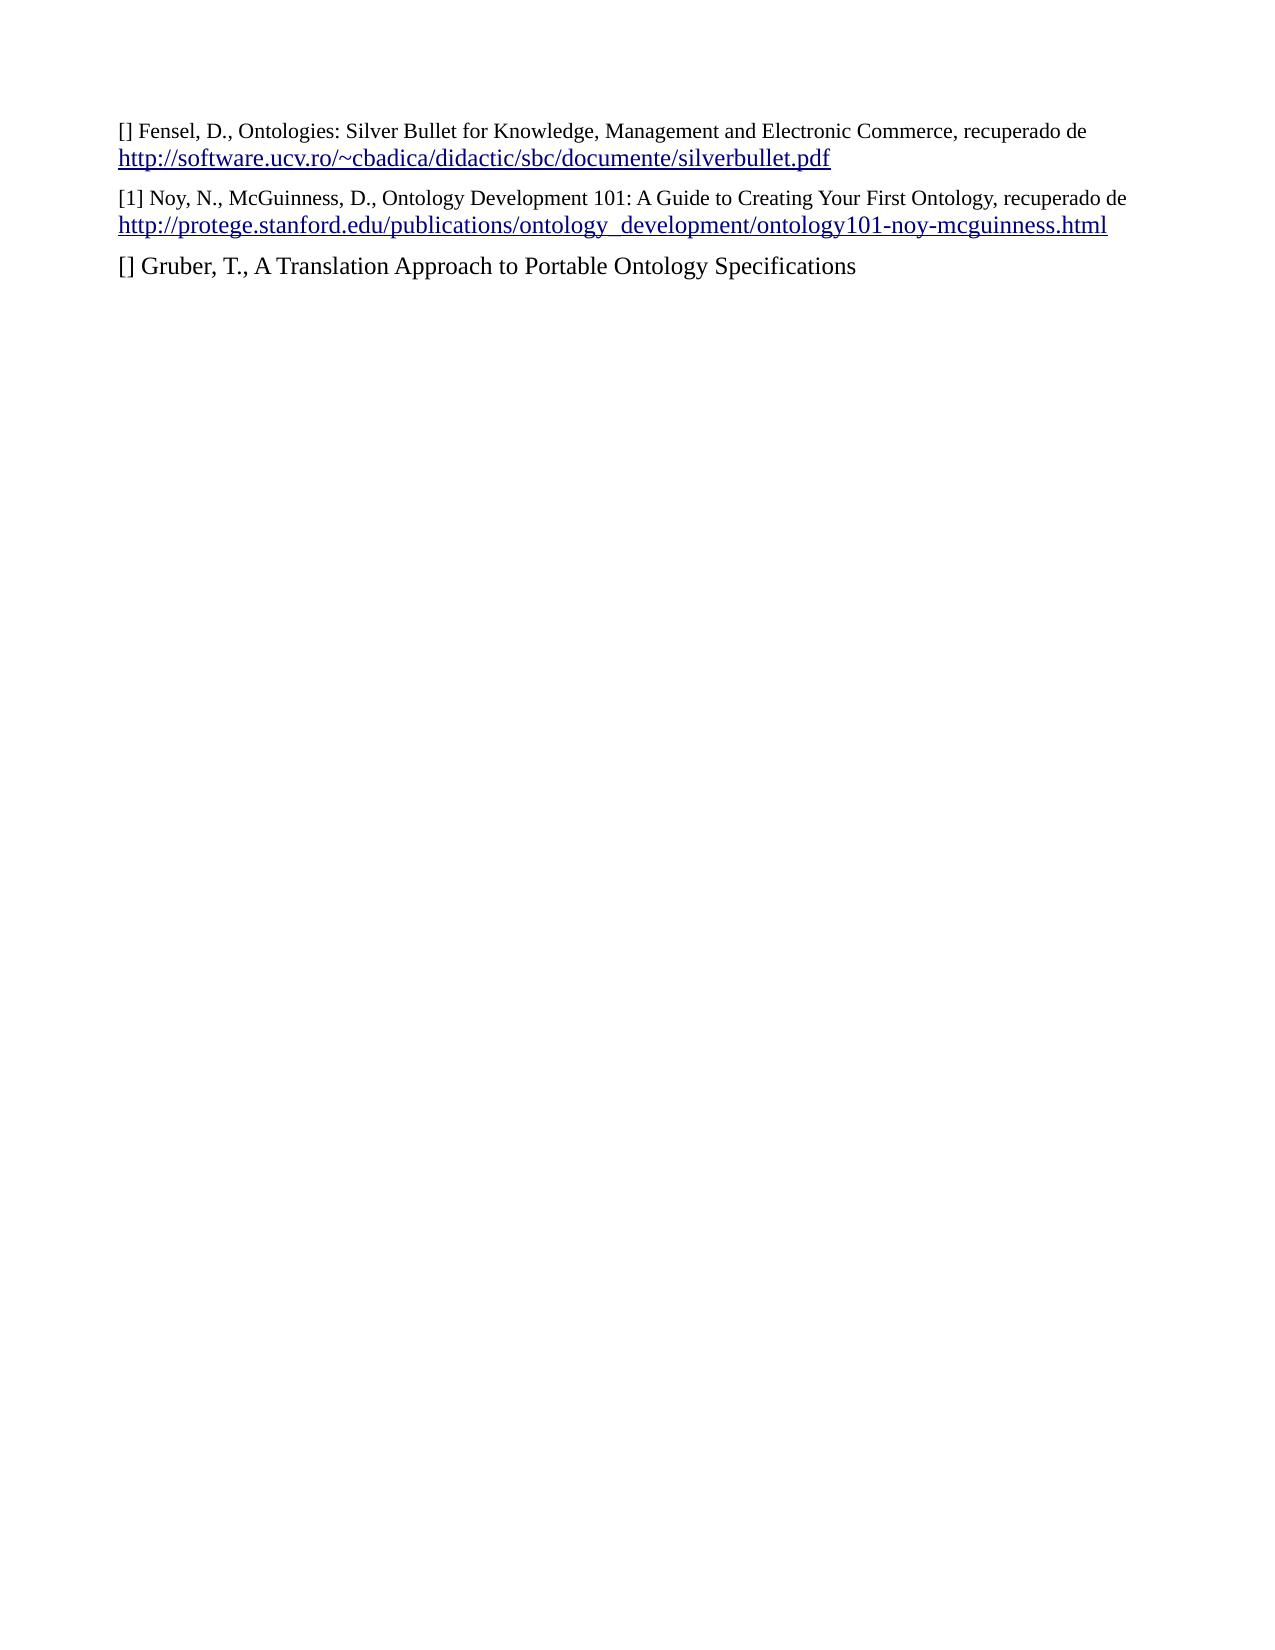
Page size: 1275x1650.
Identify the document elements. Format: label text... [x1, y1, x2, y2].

text [] Fensel, D., Ontologies: Silver Bullet for Knowledge, Management and Electronic Commerce, recuperado de http://software.ucv.ro/~cbadica/didactic/sbc/documente/silverbullet.pdf [118, 118, 1157, 172]
text [1] Noy, N., McGuinness, D., Ontology Development 101: A Guide to Creating Your First Ontology, recuperado de http://protege.stanford.edu/publications/ontology_development/ontology101-noy-mcguinness.html [118, 184, 1157, 238]
text [] Gruber, T., A Translation Approach to Portable Ontology Specifications [118, 251, 1157, 280]
